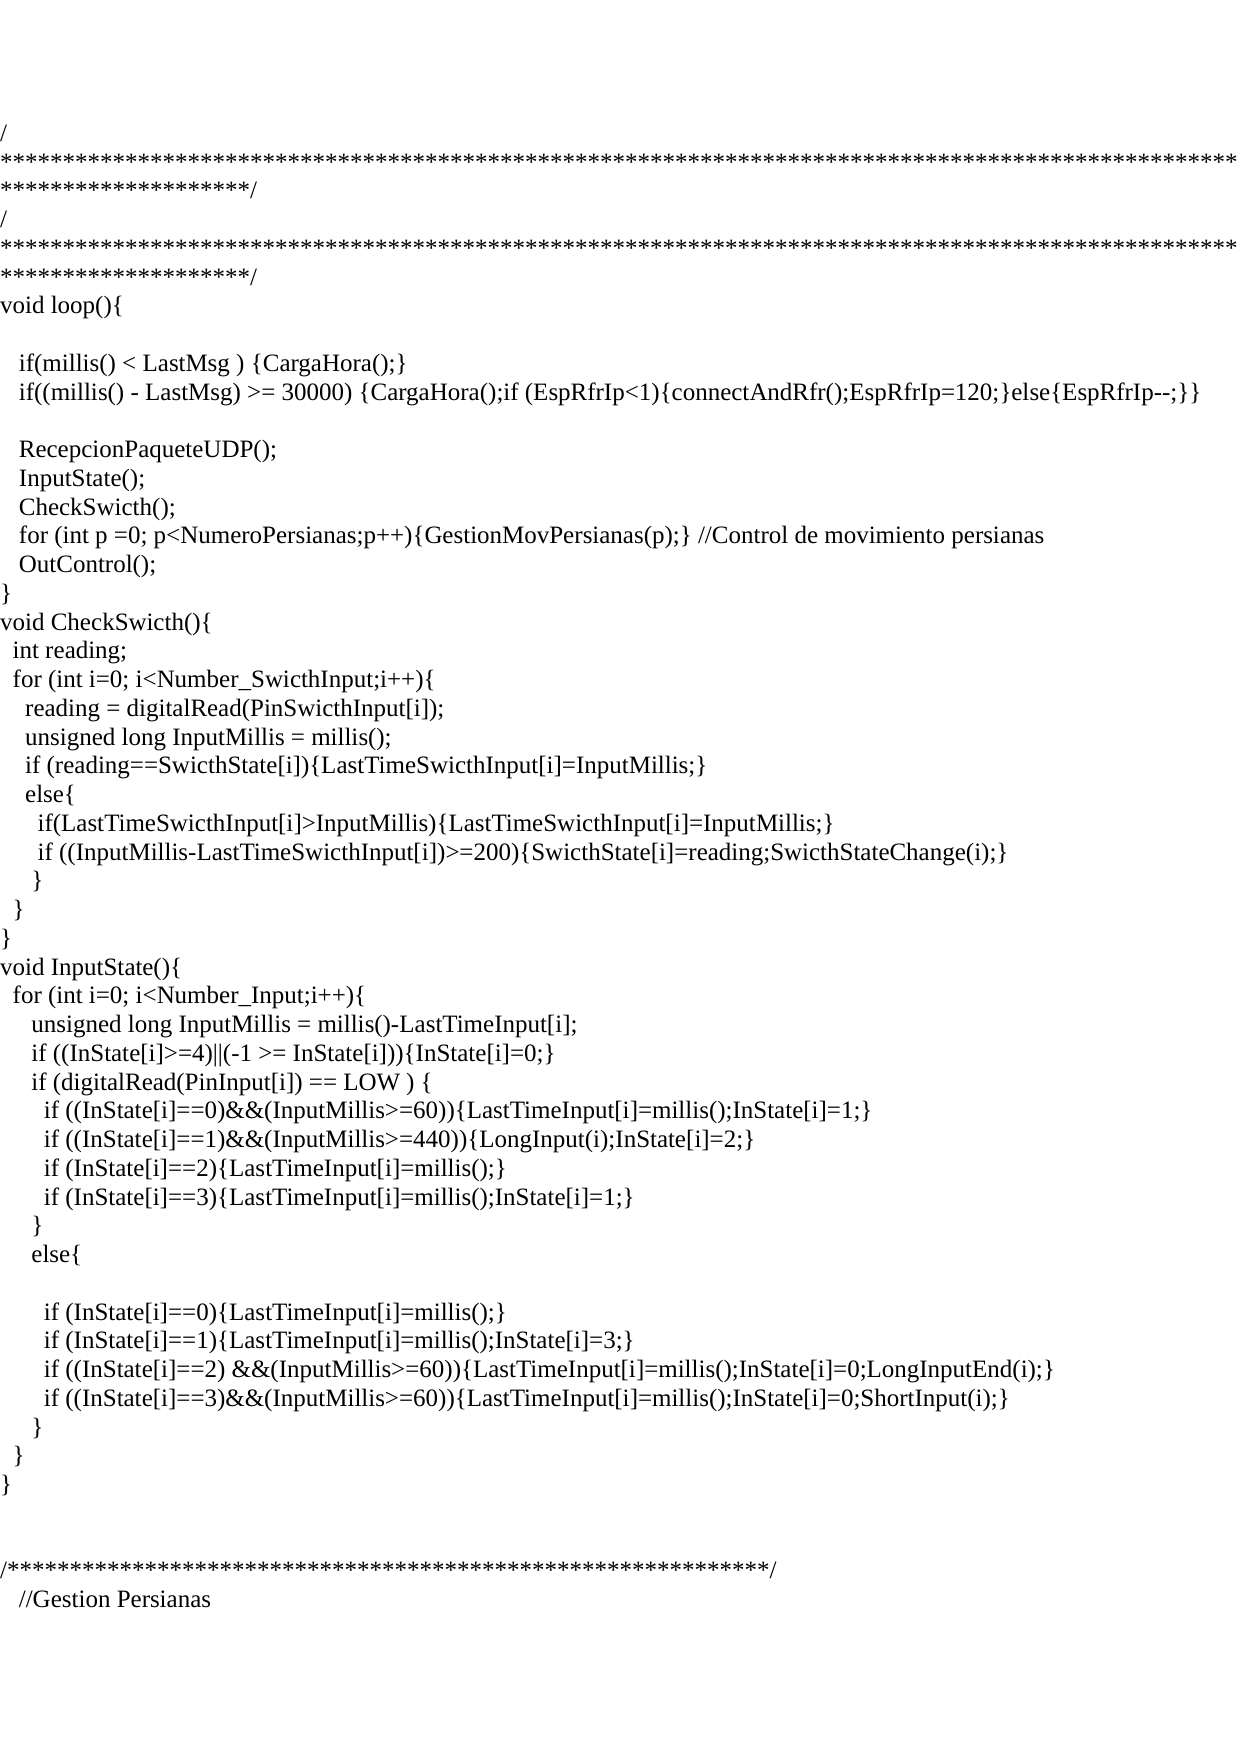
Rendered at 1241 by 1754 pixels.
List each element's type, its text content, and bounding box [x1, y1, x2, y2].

text if ((InState[i]==1)&&(InputMillis>=440)){LongInput(i);InState[i]=2;} [0, 1124, 1240, 1153]
text if ((InState[i]==2) &&(InputMillis>=60)){LastTimeInput[i]=millis();InState[i]=0;LongInputEnd(i);} [0, 1354, 1240, 1383]
text } [0, 1412, 1240, 1441]
text /*************************************************************/ [0, 1556, 1240, 1584]
text if ((InState[i]==3)&&(InputMillis>=60)){LastTimeInput[i]=millis();InState[i]=0;ShortInput(i);} [0, 1383, 1240, 1412]
text void InputState(){ [0, 952, 1240, 981]
text else{ [0, 779, 1240, 808]
text reading = digitalRead(PinSwicthInput[i]); [0, 693, 1240, 722]
text } [0, 894, 1240, 923]
text CheckSwicth(); [0, 492, 1240, 521]
text //Gestion Persianas [0, 1584, 1240, 1613]
text if(millis() < LastMsg ) {CargaHora();} [0, 348, 1240, 377]
text else{ [0, 1239, 1240, 1268]
text } [0, 923, 1240, 952]
text InputState(); [0, 463, 1240, 492]
text } [0, 866, 1240, 894]
text } [0, 1441, 1240, 1469]
text if (InState[i]==1){LastTimeInput[i]=millis();InState[i]=3;} [0, 1326, 1240, 1354]
text if(LastTimeSwicthInput[i]>InputMillis){LastTimeSwicthInput[i]=InputMillis;} [0, 808, 1240, 837]
text for (int p =0; p<NumeroPersianas;p++){GestionMovPersianas(p);} //Control de movimiento persianas [0, 521, 1240, 549]
text unsigned long InputMillis = millis()-LastTimeInput[i]; [0, 1009, 1240, 1038]
text } [0, 578, 1240, 607]
text for (int i=0; i<Number_Input;i++){ [0, 981, 1240, 1009]
text /***********************************************************************************************************************/ [0, 204, 1240, 291]
text } [0, 1211, 1240, 1239]
text /***********************************************************************************************************************/ [0, 118, 1240, 204]
text if (InState[i]==3){LastTimeInput[i]=millis();InState[i]=1;} [0, 1182, 1240, 1211]
text int reading; [0, 636, 1240, 664]
text if (InState[i]==0){LastTimeInput[i]=millis();} [0, 1297, 1240, 1326]
text if ((InState[i]>=4)||(-1 >= InState[i])){InState[i]=0;} [0, 1038, 1240, 1067]
text } [0, 1469, 1240, 1498]
text void CheckSwicth(){ [0, 607, 1240, 636]
text void loop(){ [0, 291, 1240, 319]
text unsigned long InputMillis = millis(); [0, 722, 1240, 751]
text if ((InState[i]==0)&&(InputMillis>=60)){LastTimeInput[i]=millis();InState[i]=1;} [0, 1096, 1240, 1124]
text OutControl(); [0, 549, 1240, 578]
text if (reading==SwicthState[i]){LastTimeSwicthInput[i]=InputMillis;} [0, 751, 1240, 779]
text RecepcionPaqueteUDP(); [0, 434, 1240, 463]
text for (int i=0; i<Number_SwicthInput;i++){ [0, 664, 1240, 693]
text if (InState[i]==2){LastTimeInput[i]=millis();} [0, 1153, 1240, 1182]
text if((millis() - LastMsg) >= 30000) {CargaHora();if (EspRfrIp<1){connectAndRfr();EspRfrIp=120;}else{EspRfrIp--;}} [0, 377, 1240, 406]
text if ((InputMillis-LastTimeSwicthInput[i])>=200){SwicthState[i]=reading;SwicthStateChange(i);} [0, 837, 1240, 866]
text if (digitalRead(PinInput[i]) == LOW ) { [0, 1067, 1240, 1096]
